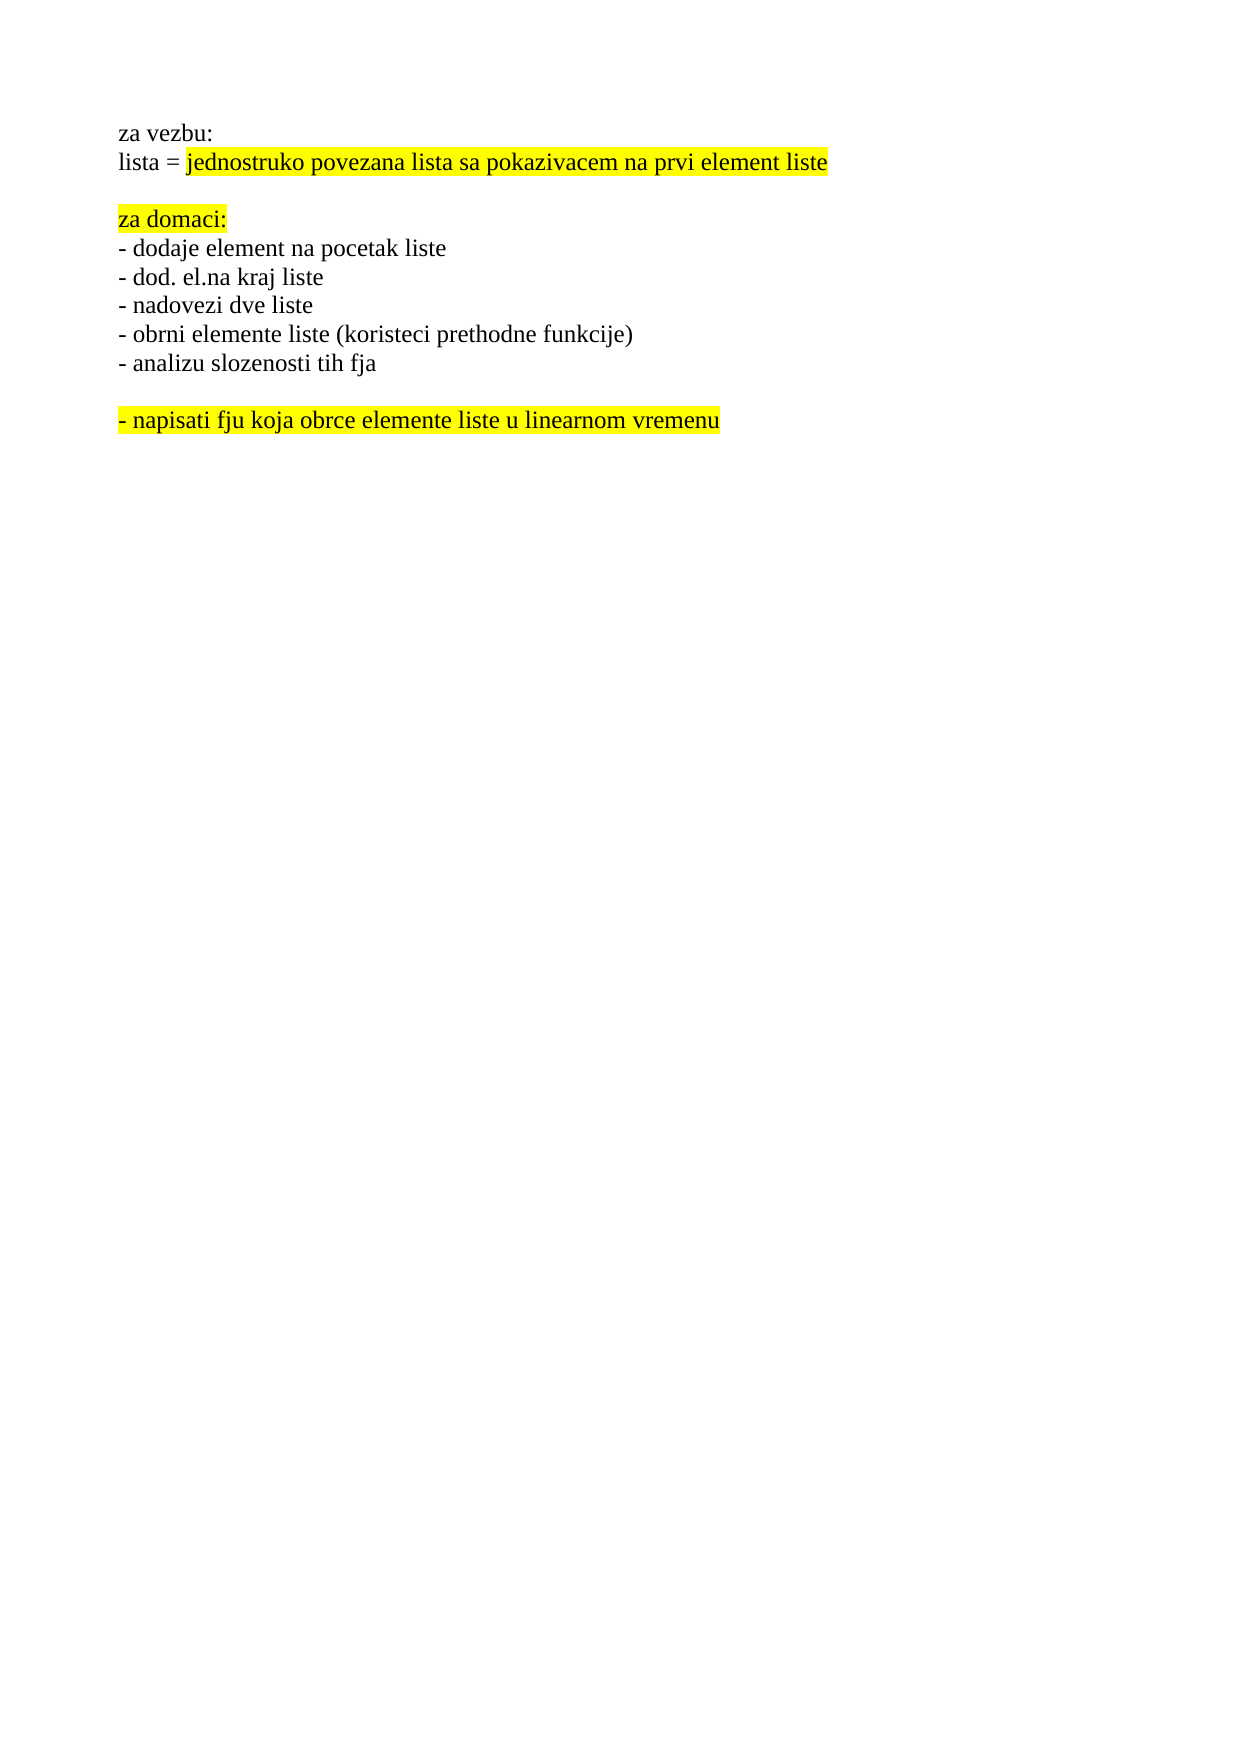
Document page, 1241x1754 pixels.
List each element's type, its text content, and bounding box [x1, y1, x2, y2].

text - analizu slozenosti tih fja [118, 348, 1122, 377]
text za vezbu: [118, 118, 1122, 147]
text - dod. el.na kraj liste [118, 262, 1122, 291]
text - obrni elemente liste (koristeci prethodne funkcije) [118, 319, 1122, 348]
text - nadovezi dve liste [118, 291, 1122, 319]
text za domaci: [118, 204, 1122, 233]
text - dodaje element na pocetak liste [118, 233, 1122, 262]
text - napisati fju koja obrce elemente liste u linearnom vremenu [118, 406, 1122, 434]
text lista = jednostruko povezana lista sa pokazivacem na prvi element liste [118, 147, 1122, 176]
